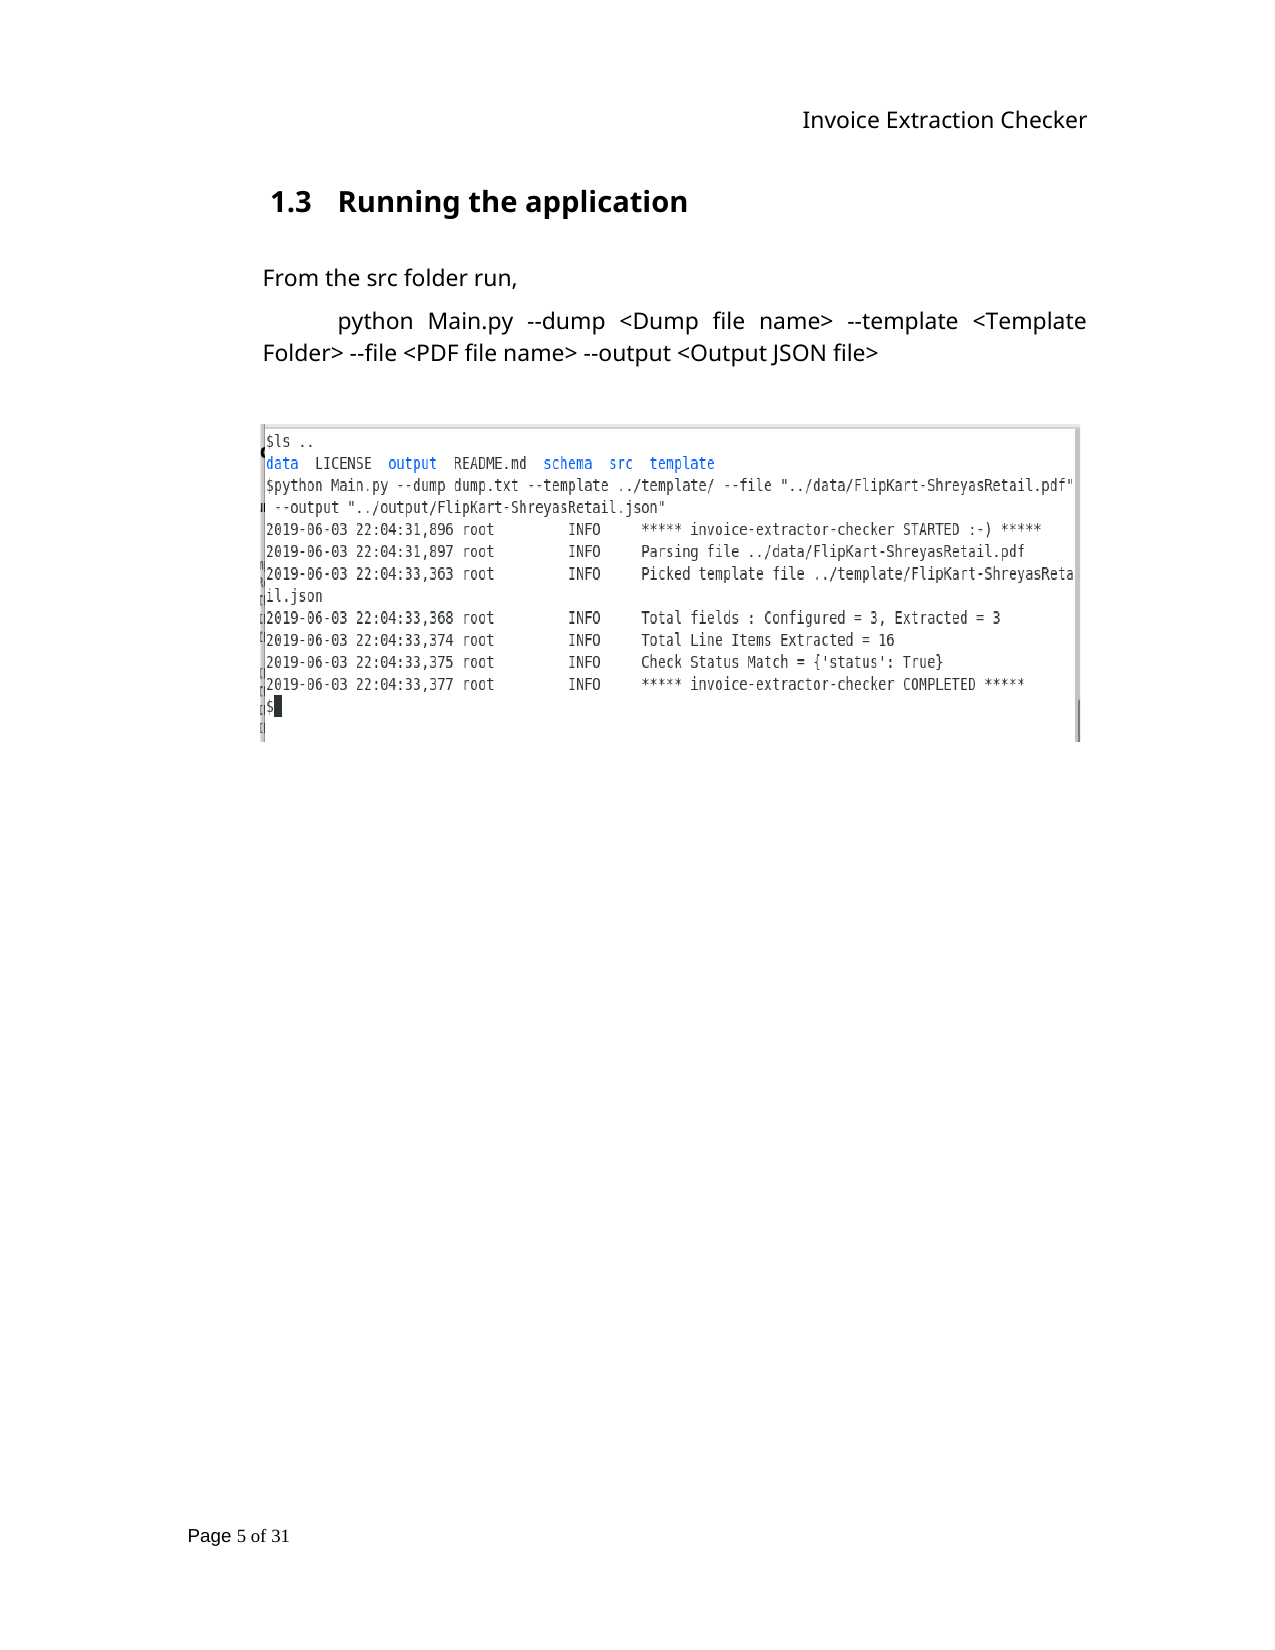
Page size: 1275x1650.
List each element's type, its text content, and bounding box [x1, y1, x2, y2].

text python Main.py --dump <Dump file name> --template <Template Folder> --file <PDF file name> --output <Output JSON file> [262, 305, 1087, 368]
picture [260, 424, 1081, 742]
subtitle Running the application [262, 182, 1087, 221]
text From the src folder run, [262, 262, 1087, 293]
